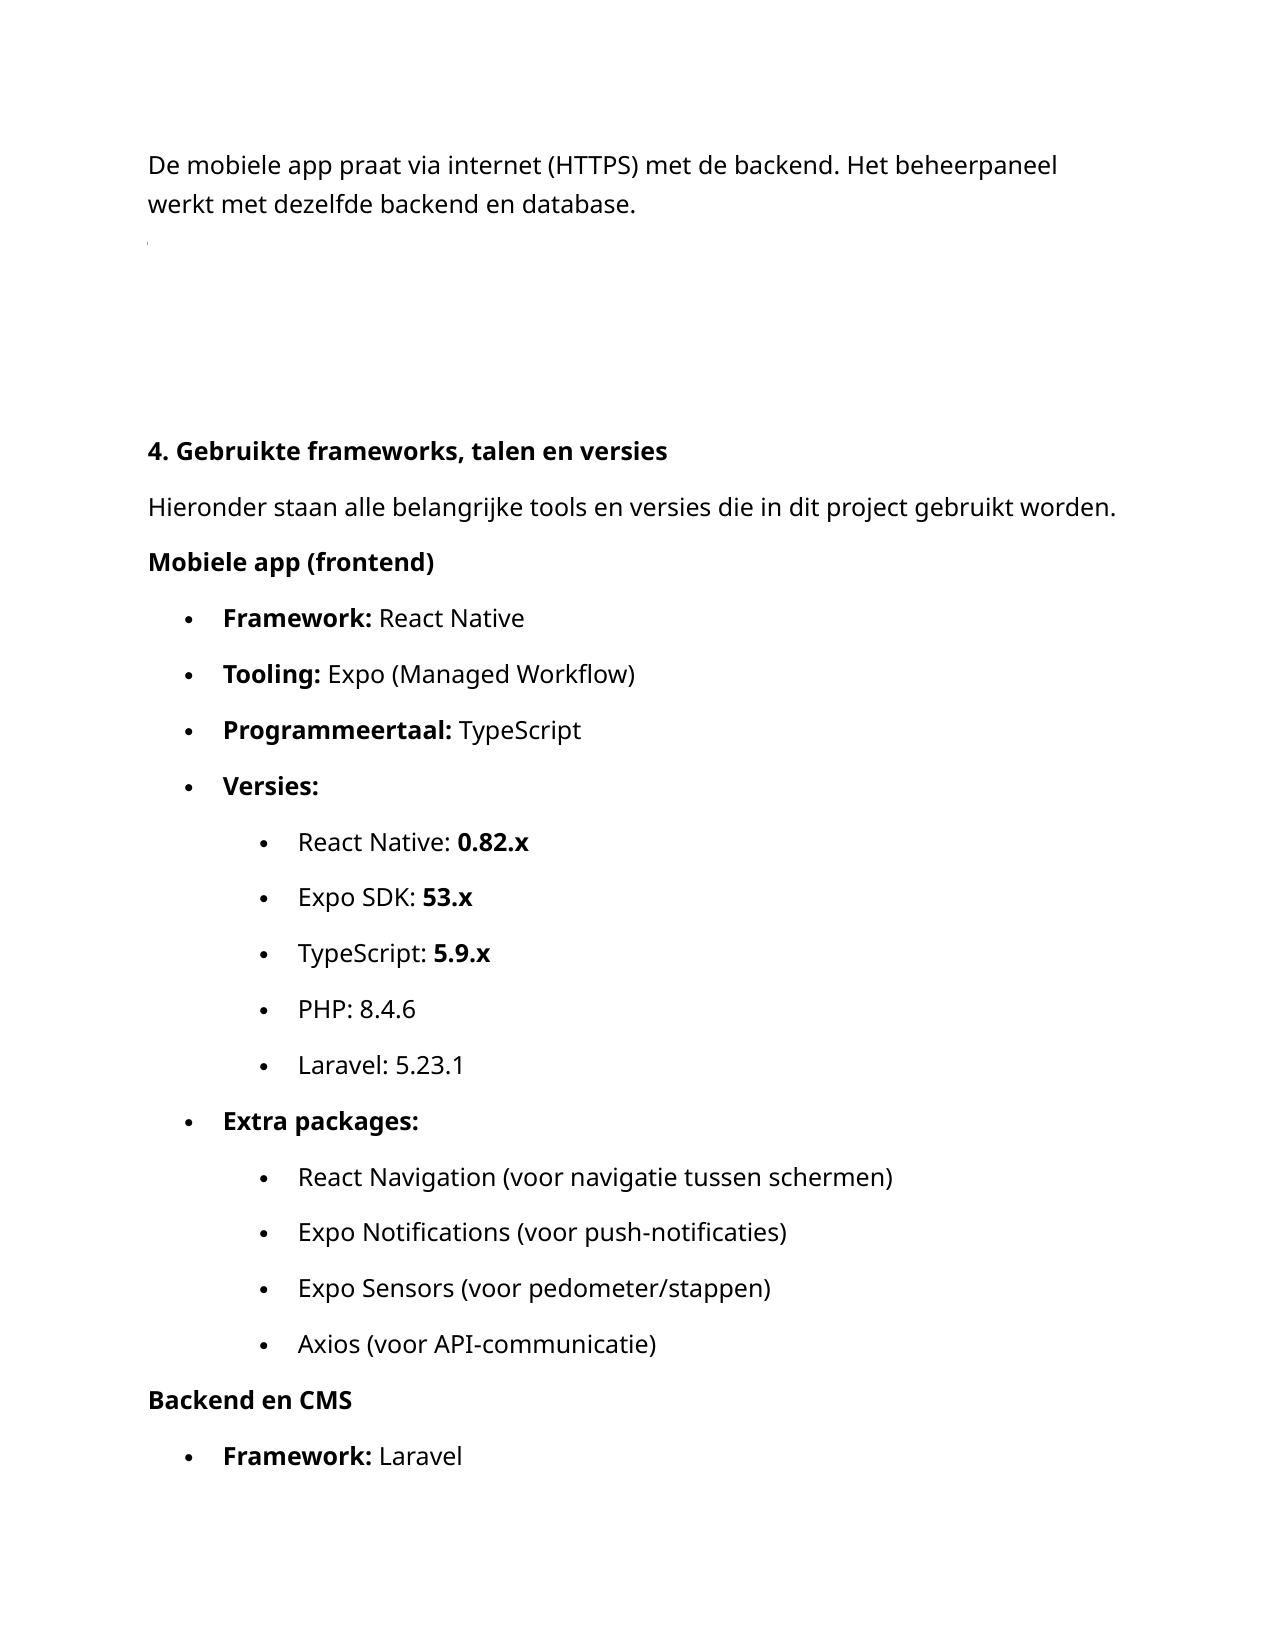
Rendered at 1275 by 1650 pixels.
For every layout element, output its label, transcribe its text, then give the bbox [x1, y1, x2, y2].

text 4. Gebruikte frameworks, talen en versies [148, 433, 1127, 467]
text Mobiele app (frontend) [148, 545, 1127, 579]
text Backend en CMS [148, 1383, 1127, 1417]
list Axios (voor API‑communicatie) [260, 1327, 1127, 1361]
list Expo Sensors (voor pedometer/stappen) [260, 1271, 1127, 1305]
list Framework: React Native [185, 601, 1127, 635]
list Expo SDK: 53.x [260, 880, 1127, 914]
text Hieronder staan alle belangrijke tools en versies die in dit project gebruikt worden. [148, 489, 1127, 523]
list Versies: [185, 768, 1127, 802]
list PHP: 8.4.6 [260, 992, 1127, 1026]
list Laravel: 5.23.1 [260, 1048, 1127, 1082]
list React Native: 0.82.x [260, 824, 1127, 858]
list Expo Notifications (voor push‑notificaties) [260, 1215, 1127, 1249]
list Programmeertaal: TypeScript [185, 713, 1127, 747]
list React Navigation (voor navigatie tussen schermen) [260, 1159, 1127, 1193]
list Extra packages: [185, 1103, 1127, 1137]
list Tooling: Expo (Managed Workflow) [185, 657, 1127, 691]
list Framework: Laravel [185, 1438, 1127, 1472]
list TypeScript: 5.9.x [260, 936, 1127, 970]
text De mobiele app praat via internet (HTTPS) met de backend. Het beheerpaneel werkt met dezelfde backend en database. [148, 148, 1127, 221]
